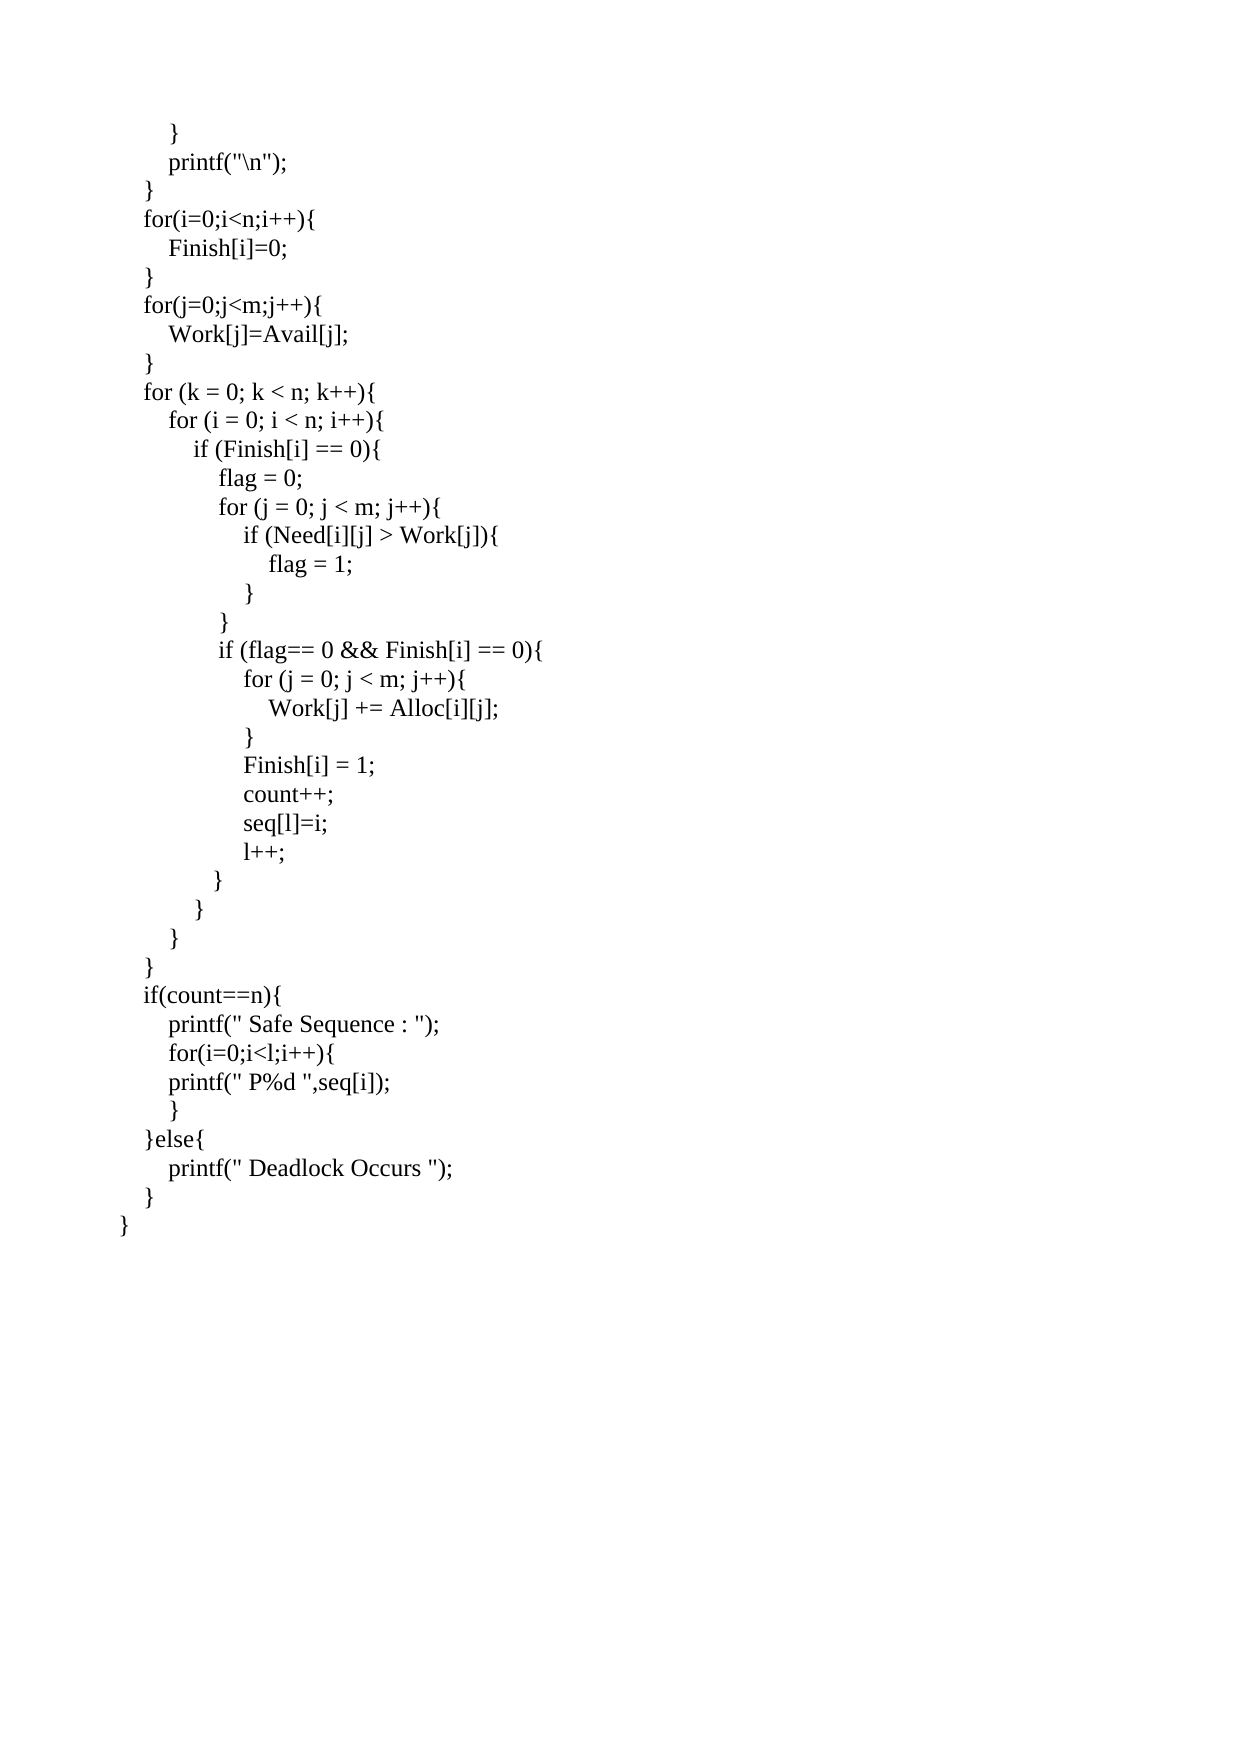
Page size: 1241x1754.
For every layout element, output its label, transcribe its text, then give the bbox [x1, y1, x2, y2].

text } printf("\n"); } for(i=0;i<n;i++){ Finish[i]=0; } for(j=0;j<m;j++){ Work[j]=Avail[j]; } for (k = 0; k < n; k++){ for (i = 0; i < n; i++){ if (Finish[i] == 0){ flag = 0; for (j = 0; j < m; j++){ if (Need[i][j] > Work[j]){ flag = 1; } } if (flag== 0 && Finish[i] == 0){ for (j = 0; j < m; j++){ Work[j] += Alloc[i][j]; } Finish[i] = 1; count++; seq[l]=i; l++; } } } } if(count==n){ printf(" Safe Sequence : "); for(i=0;i<l;i++){ printf(" P%d ",seq[i]); } }else{ printf(" Deadlock Occurs "); } } [118, 118, 1122, 1268]
